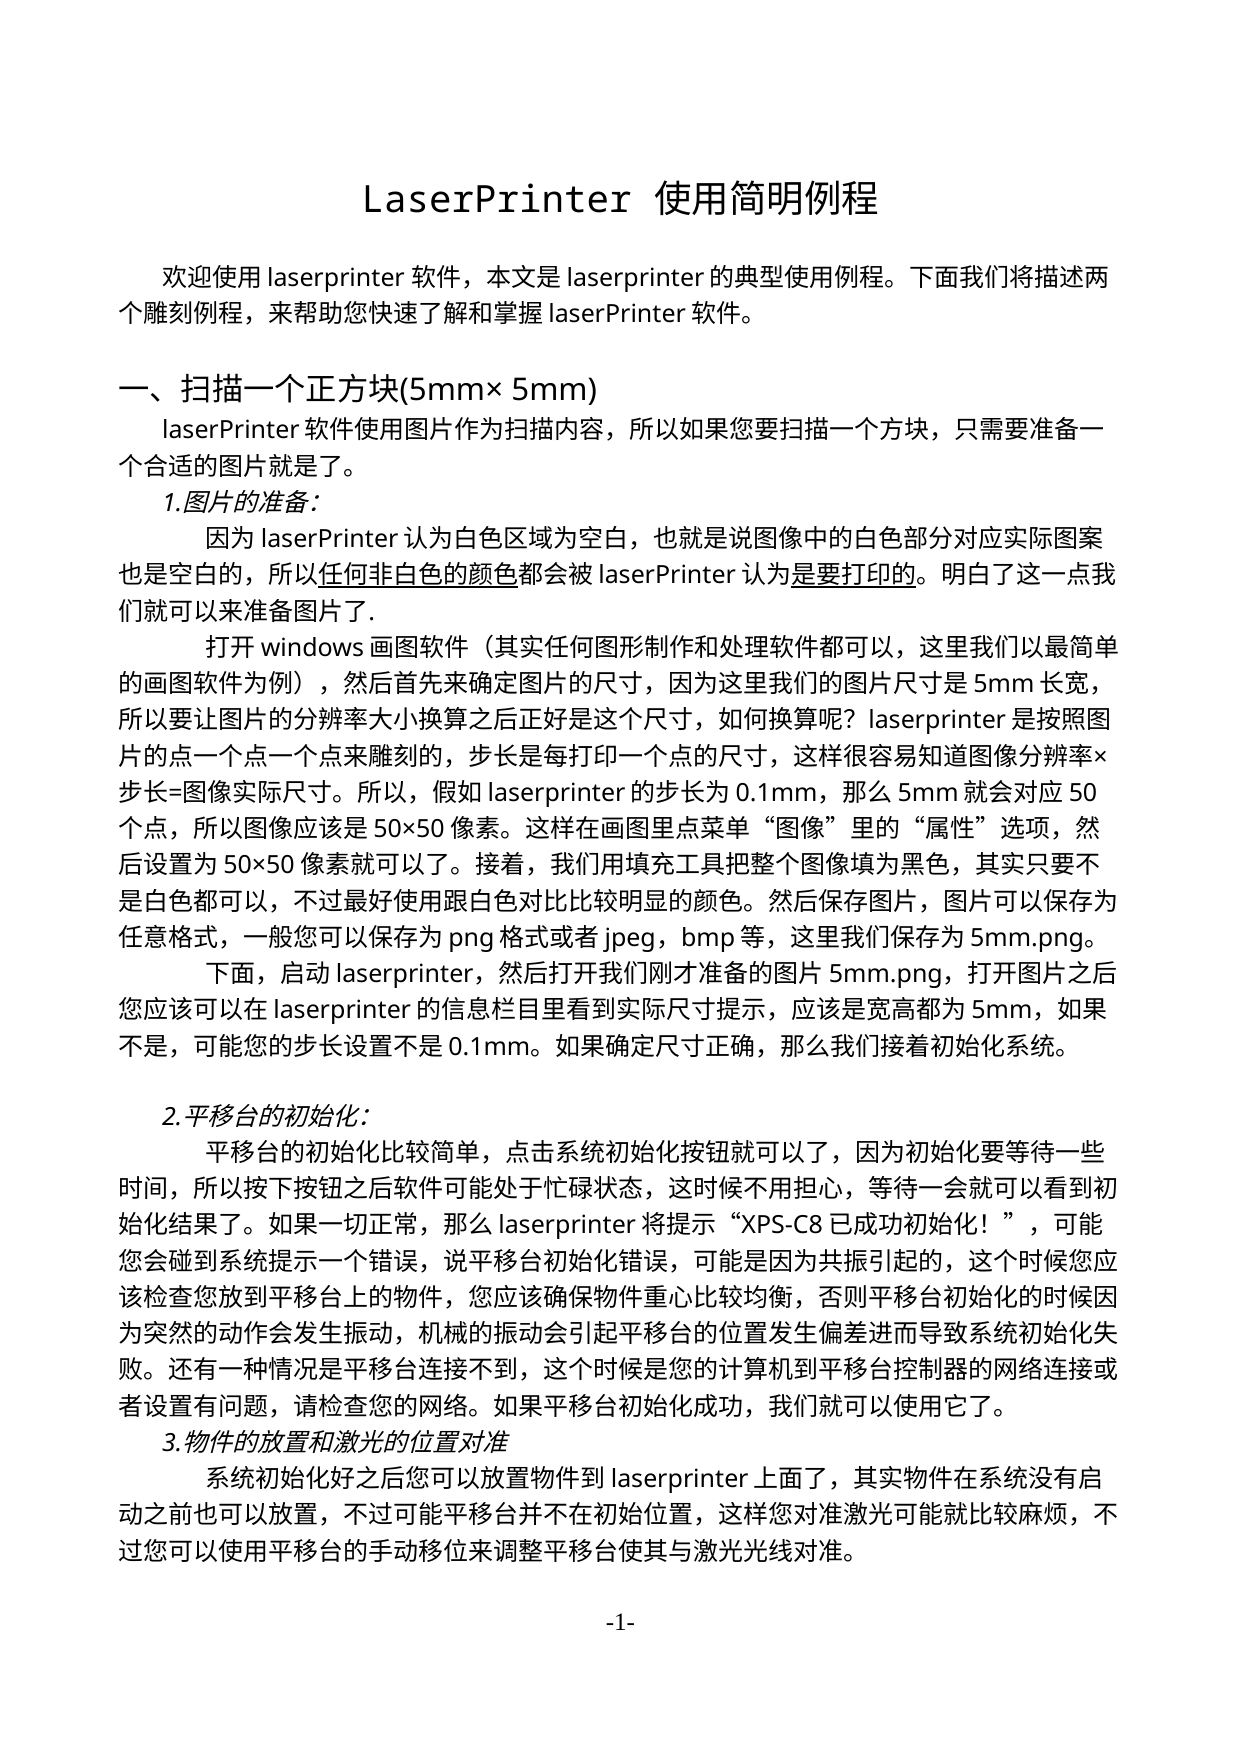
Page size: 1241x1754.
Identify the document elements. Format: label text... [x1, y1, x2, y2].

text 打开windows画图软件（其实任何图形制作和处理软件都可以，这里我们以最简单的画图软件为例），然后首先来确定图片的尺寸，因为这里我们的图片尺寸是5mm长宽，所以要让图片的分辨率大小换算之后正好是这个尺寸，如何换算呢？laserprinter是按照图片的点一个点一个点来雕刻的，步长是每打印一个点的尺寸，这样很容易知道图像分辨率× 步长=图像实际尺寸。所以，假如laserprinter的步长为0.1mm，那么5mm就会对应50个点，所以图像应该是50×50像素。这样在画图里点菜单“图像”里的“属性”选项，然后设置为50×50像素就可以了。接着，我们用填充工具把整个图像填为黑色，其实只要不是白色都可以，不过最好使用跟白色对比比较明显的颜色。然后保存图片，图片可以保存为任意格式，一般您可以保存为png格式或者jpeg，bmp等，这里我们保存为5mm.png。 [118, 627, 1122, 953]
text LaserPrinter 使用简明例程 [118, 169, 1122, 224]
text 1.图片的准备： [118, 482, 1122, 518]
text 一、扫描一个正方块(5mm× 5mm) [118, 364, 1122, 410]
text laserPrinter软件使用图片作为扫描内容，所以如果您要扫描一个方块，只需要准备一个合适的图片就是了。 [118, 410, 1122, 482]
text 系统初始化好之后您可以放置物件到laserprinter上面了，其实物件在系统没有启动之前也可以放置，不过可能平移台并不在初始位置，这样您对准激光可能就比较麻烦，不过您可以使用平移台的手动移位来调整平移台使其与激光光线对准。 [118, 1459, 1122, 1567]
text 2.平移台的初始化： [118, 1096, 1122, 1132]
text 3.物件的放置和激光的位置对准 [118, 1422, 1122, 1459]
text 下面，启动laserprinter，然后打开我们刚才准备的图片5mm.png，打开图片之后您应该可以在laserprinter的信息栏目里看到实际尺寸提示，应该是宽高都为5mm，如果不是，可能您的步长设置不是0.1mm。如果确定尺寸正确，那么我们接着初始化系统。 [118, 953, 1122, 1062]
text 欢迎使用laserprinter 软件，本文是laserprinter的典型使用例程。下面我们将描述两个雕刻例程，来帮助您快速了解和掌握laserPrinter软件。 [118, 258, 1122, 330]
text 因为laserPrinter认为白色区域为空白，也就是说图像中的白色部分对应实际图案也是空白的，所以任何非白色的颜色都会被laserPrinter认为是要打印的。明白了这一点我们就可以来准备图片了. [118, 518, 1122, 627]
text 平移台的初始化比较简单，点击系统初始化按钮就可以了，因为初始化要等待一些时间，所以按下按钮之后软件可能处于忙碌状态，这时候不用担心，等待一会就可以看到初始化结果了。如果一切正常，那么laserprinter将提示“XPS-C8已成功初始化！”，可能您会碰到系统提示一个错误，说平移台初始化错误，可能是因为共振引起的，这个时候您应该检查您放到平移台上的物件，您应该确保物件重心比较均衡，否则平移台初始化的时候因为突然的动作会发生振动，机械的振动会引起平移台的位置发生偏差进而导致系统初始化失败。还有一种情况是平移台连接不到，这个时候是您的计算机到平移台控制器的网络连接或者设置有问题，请检查您的网络。如果平移台初始化成功，我们就可以使用它了。 [118, 1132, 1122, 1422]
